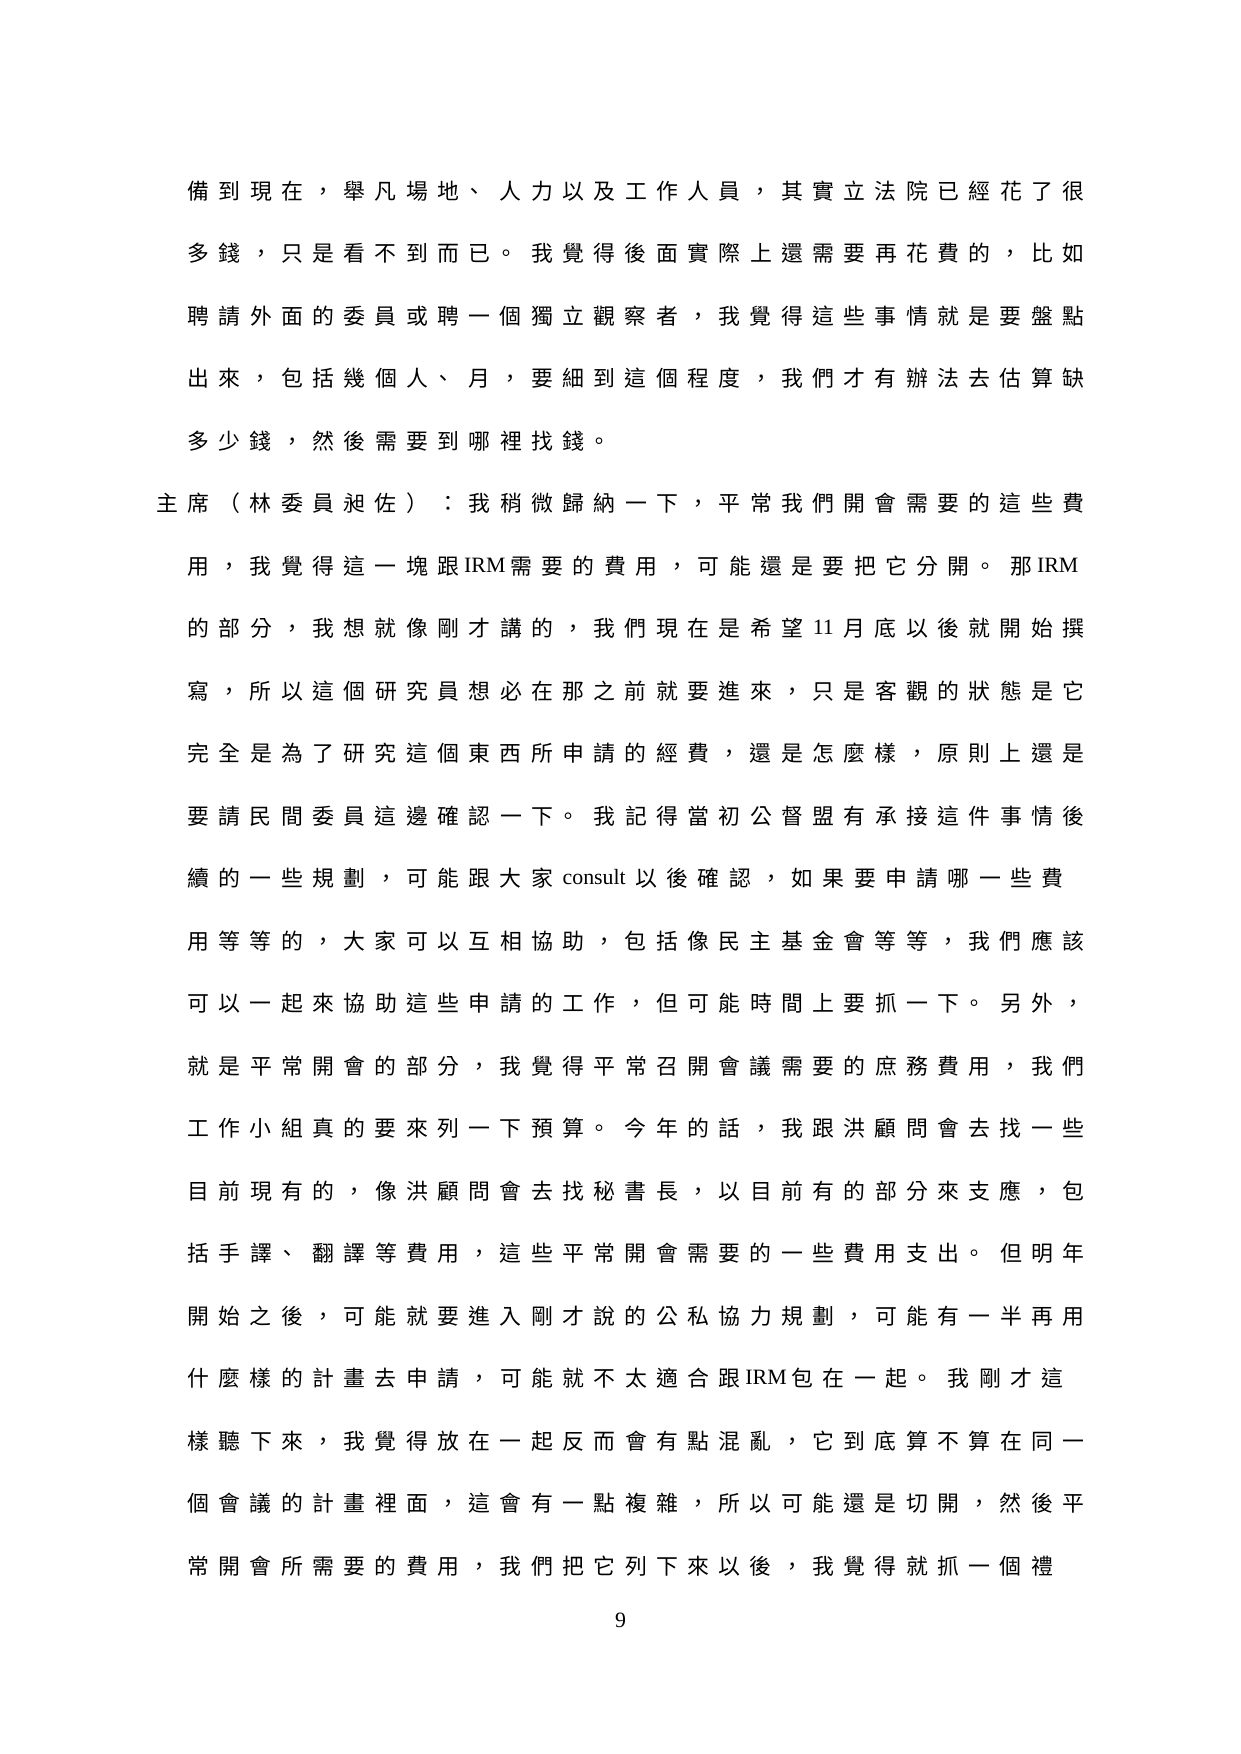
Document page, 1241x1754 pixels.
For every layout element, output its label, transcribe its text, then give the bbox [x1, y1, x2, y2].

text 備到現在，舉凡場地、人力以及工作人員，其實立法院已經花了很多錢，只是看不到而已。我覺得後面實際上還需要再花費的，比如聘請外面的委員或聘一個獨立觀察者，我覺得這些事情就是要盤點出來，包括幾個人、月，要細到這個程度，我們才有辦法去估算缺多少錢，然後需要到哪裡找錢。 [151, 158, 1089, 471]
text 主席（林委員昶佐）：我稍微歸納一下，平常我們開會需要的這些費用，我覺得這一塊跟IRM需要的費用，可能還是要把它分開。那IRM的部分，我想就像剛才講的，我們現在是希望11月底以後就開始撰寫，所以這個研究員想必在那之前就要進來，只是客觀的狀態是它完全是為了研究這個東西所申請的經費，還是怎麼樣，原則上還是要請民間委員這邊確認一下。我記得當初公督盟有承接這件事情後續的一些規劃，可能跟大家consult以後確認，如果要申請哪一些費用等等的，大家可以互相協助，包括像民主基金會等等，我們應該可以一起來協助這些申請的工作，但可能時間上要抓一下。另外，就是平常開會的部分，我覺得平常召開會議需要的庶務費用，我們工作小組真的要來列一下預算。今年的話，我跟洪顧問會去找一些目前現有的，像洪顧問會去找秘書長，以目前有的部分來支應，包括手譯、翻譯等費用，這些平常開會需要的一些費用支出。但明年開始之後，可能就要進入剛才說的公私協力規劃，可能有一半再用什麼樣的計畫去申請，可能就不太適合跟IRM包在一起。我剛才這樣聽下來，我覺得放在一起反而會有點混亂，它到底算不算在同一個會議的計畫裡面，這會有一點複雜，所以可能還是切開，然後平常開會所需要的費用，我們把它列下來以後，我覺得就抓一個禮 [151, 471, 1089, 1596]
